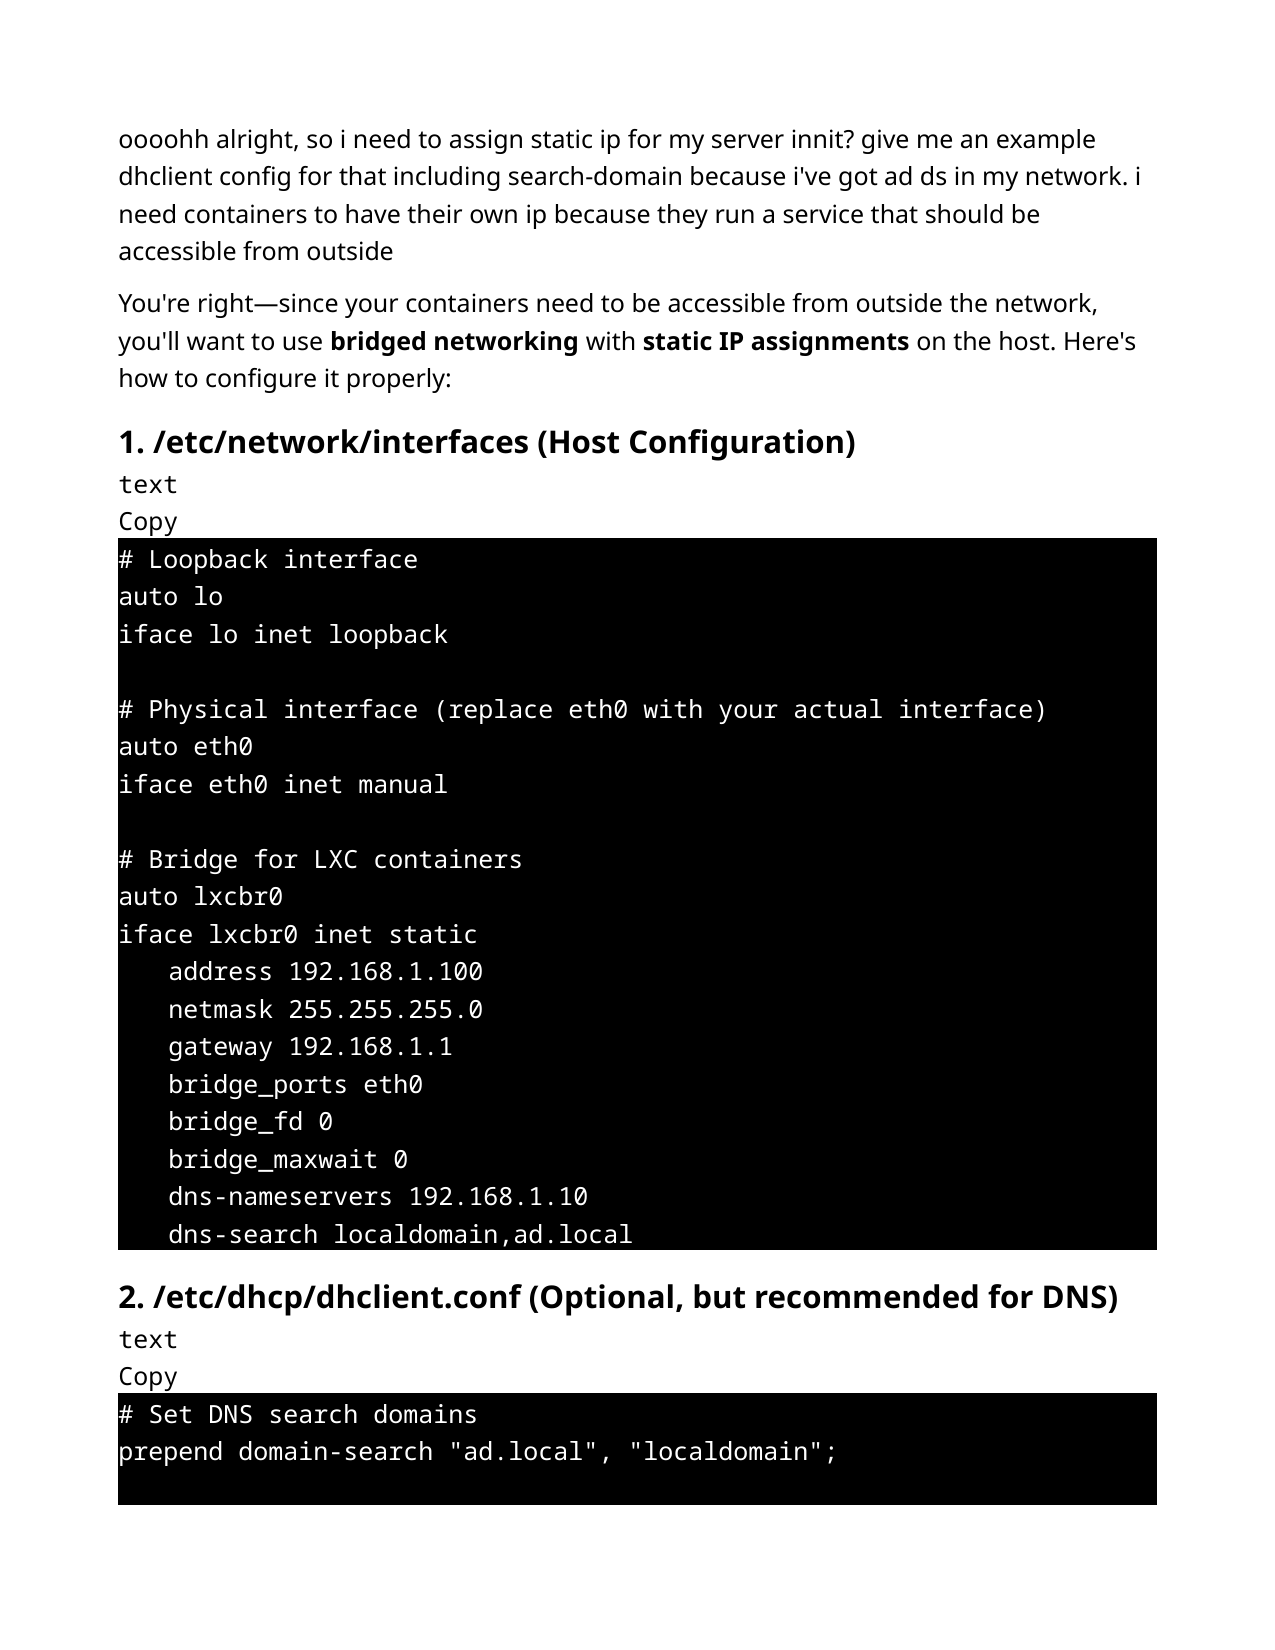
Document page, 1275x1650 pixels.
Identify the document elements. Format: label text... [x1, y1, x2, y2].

text auto lxcbr0 [118, 875, 1157, 913]
text # Bridge for LXC containers [118, 838, 1157, 875]
text auto eth0 [118, 725, 1157, 763]
text # Physical interface (replace eth0 with your actual interface) [118, 688, 1157, 725]
text gateway 192.168.1.1 [118, 1025, 1157, 1063]
text iface lo inet loopback [118, 613, 1157, 650]
text bridge_ports eth0 [118, 1063, 1157, 1100]
text dns-nameservers 192.168.1.10 [118, 1175, 1157, 1213]
text netmask 255.255.255.0 [118, 988, 1157, 1025]
text # Set DNS search domains [118, 1393, 1157, 1430]
text bridge_maxwait 0 [118, 1138, 1157, 1175]
text Copy [118, 1355, 1157, 1393]
text address 192.168.1.100 [118, 950, 1157, 988]
subtitle 2. /etc/dhcp/dhclient.conf (Optional, but recommended for DNS) [118, 1275, 1157, 1318]
text bridge_fd 0 [118, 1100, 1157, 1138]
text text [118, 1318, 1157, 1355]
text text [118, 463, 1157, 500]
text prepend domain-search "ad.local", "localdomain"; [118, 1430, 1157, 1468]
text iface eth0 inet manual [118, 763, 1157, 800]
subtitle 1. /etc/network/interfaces (Host Configuration) [118, 420, 1157, 463]
text dns-search localdomain,ad.local [118, 1213, 1157, 1250]
text Copy [118, 500, 1157, 538]
text auto lo [118, 575, 1157, 613]
text You're right—since your containers need to be accessible from outside the network, you'll want to use bridged networking with static IP assignments on the host. Here's how to configure it properly: [118, 283, 1157, 395]
text iface lxcbr0 inet static [118, 913, 1157, 950]
text # Loopback interface [118, 538, 1157, 575]
text oooohh alright, so i need to assign static ip for my server innit? give me an example dhclient config for that including search-domain because i've got ad ds in my network. i need containers to have their own ip because they run a service that should be accessible from outside [118, 118, 1157, 268]
